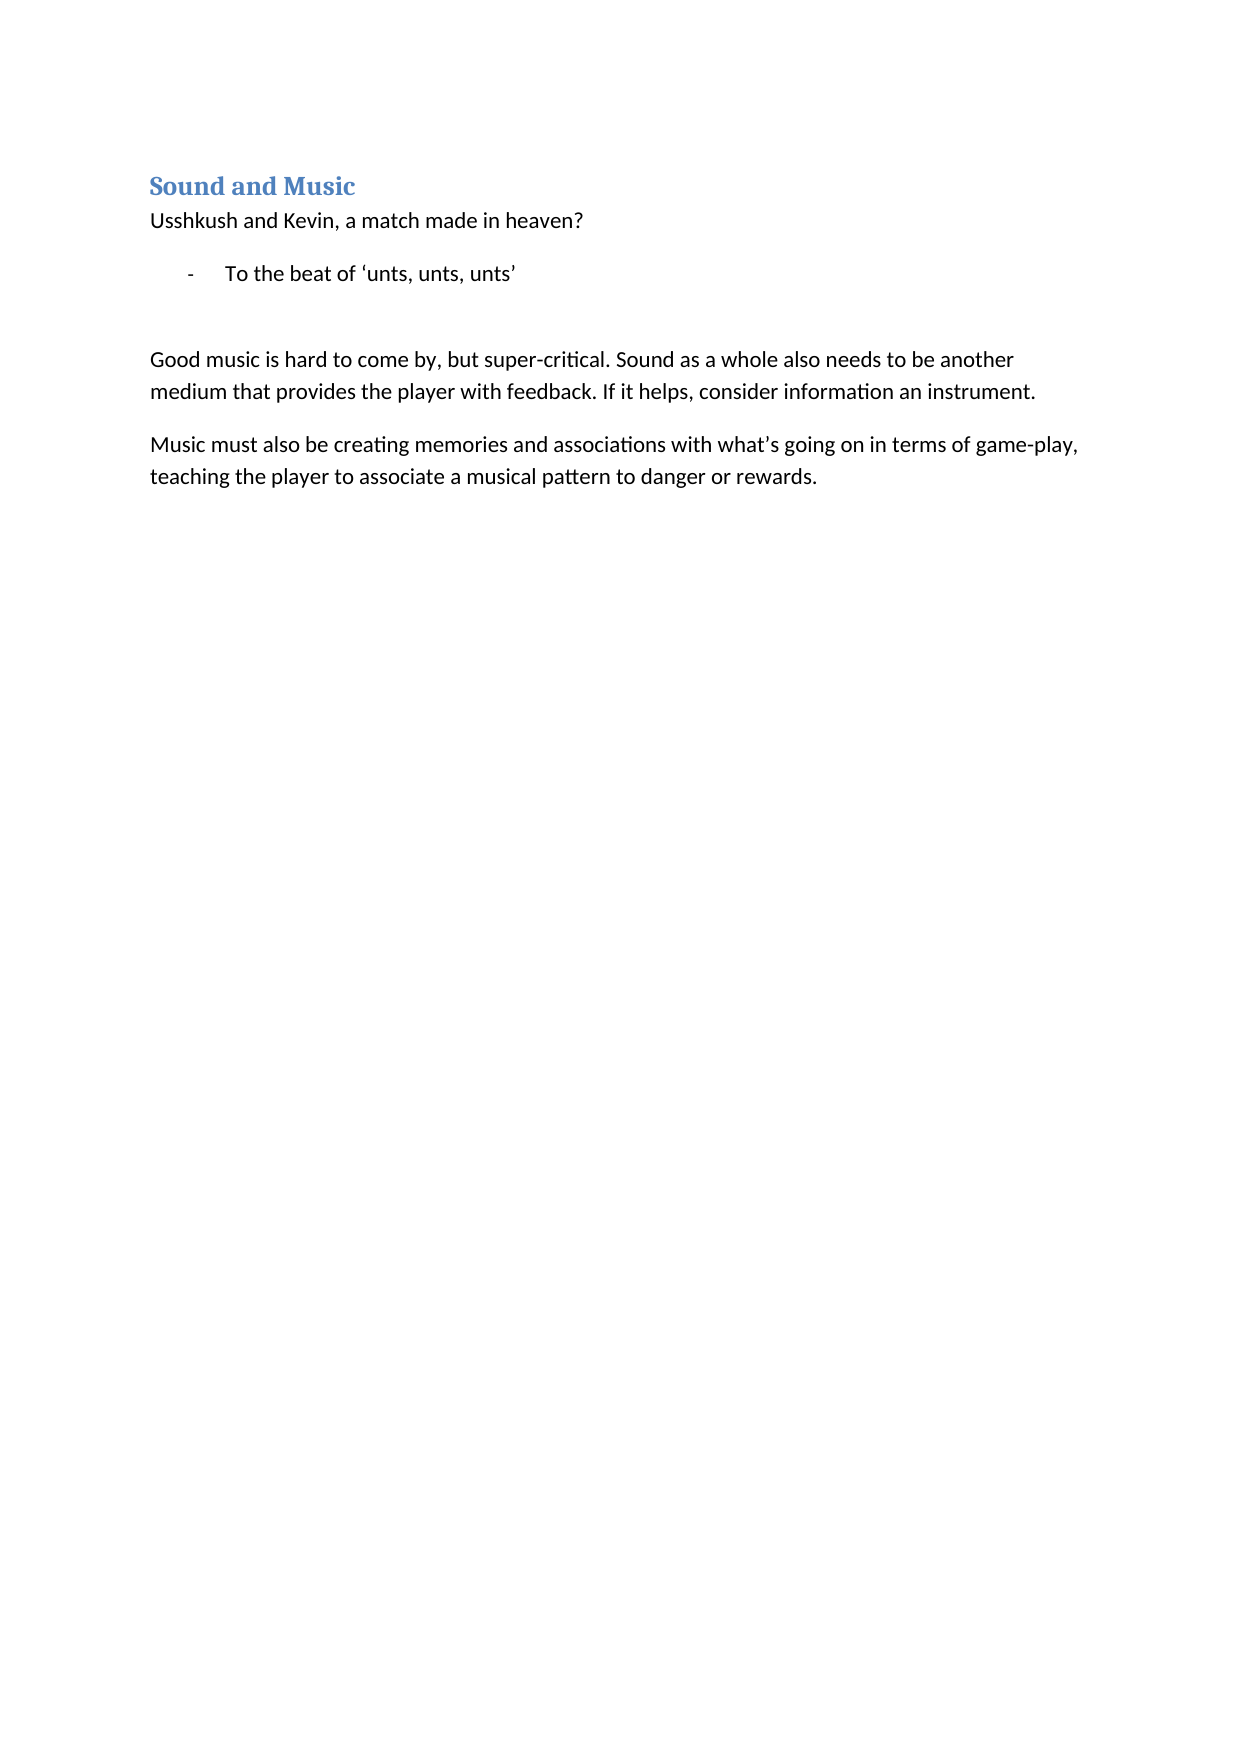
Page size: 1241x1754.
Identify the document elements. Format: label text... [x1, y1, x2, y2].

text Music must also be creating memories and associations with what’s going on in terms of game-play, teaching the player to associate a musical pattern to danger or rewards. [150, 430, 1090, 490]
text Usshkush and Kevin, a match made in heaven? [150, 207, 1090, 234]
list To the beat of ‘unts, unts, unts’ [187, 259, 1090, 288]
text Good music is hard to come by, but super-critical. Sound as a whole also needs to be another medium that provides the player with feedback. If it helps, consider information an instrument. [150, 345, 1090, 405]
subtitle Sound and Music [150, 171, 1090, 202]
